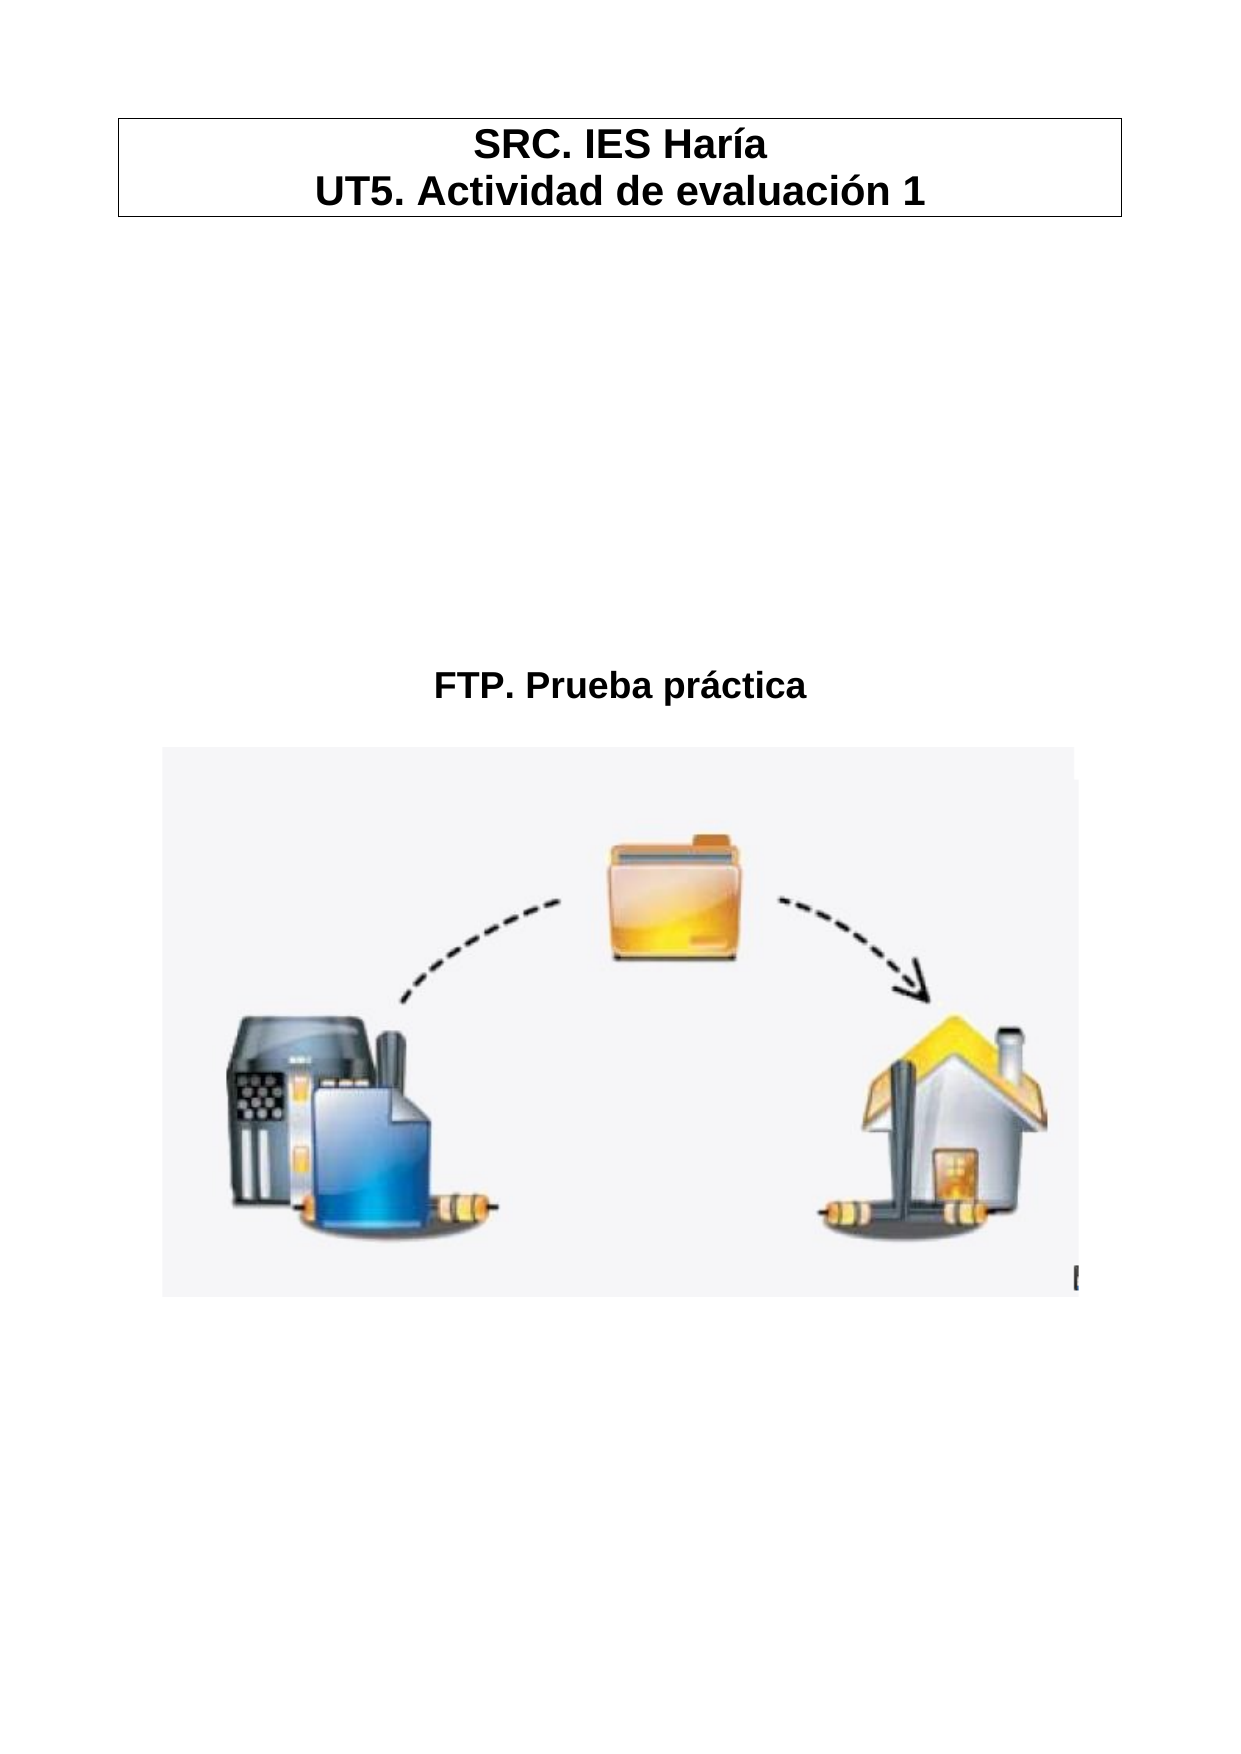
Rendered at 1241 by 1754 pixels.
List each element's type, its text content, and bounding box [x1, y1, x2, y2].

text FTP. Prueba práctica [118, 664, 1122, 706]
text SRC. IES Haría [119, 119, 1121, 165]
text UT5. Actividad de evaluación 1 [119, 165, 1121, 216]
picture [161, 747, 1079, 1297]
